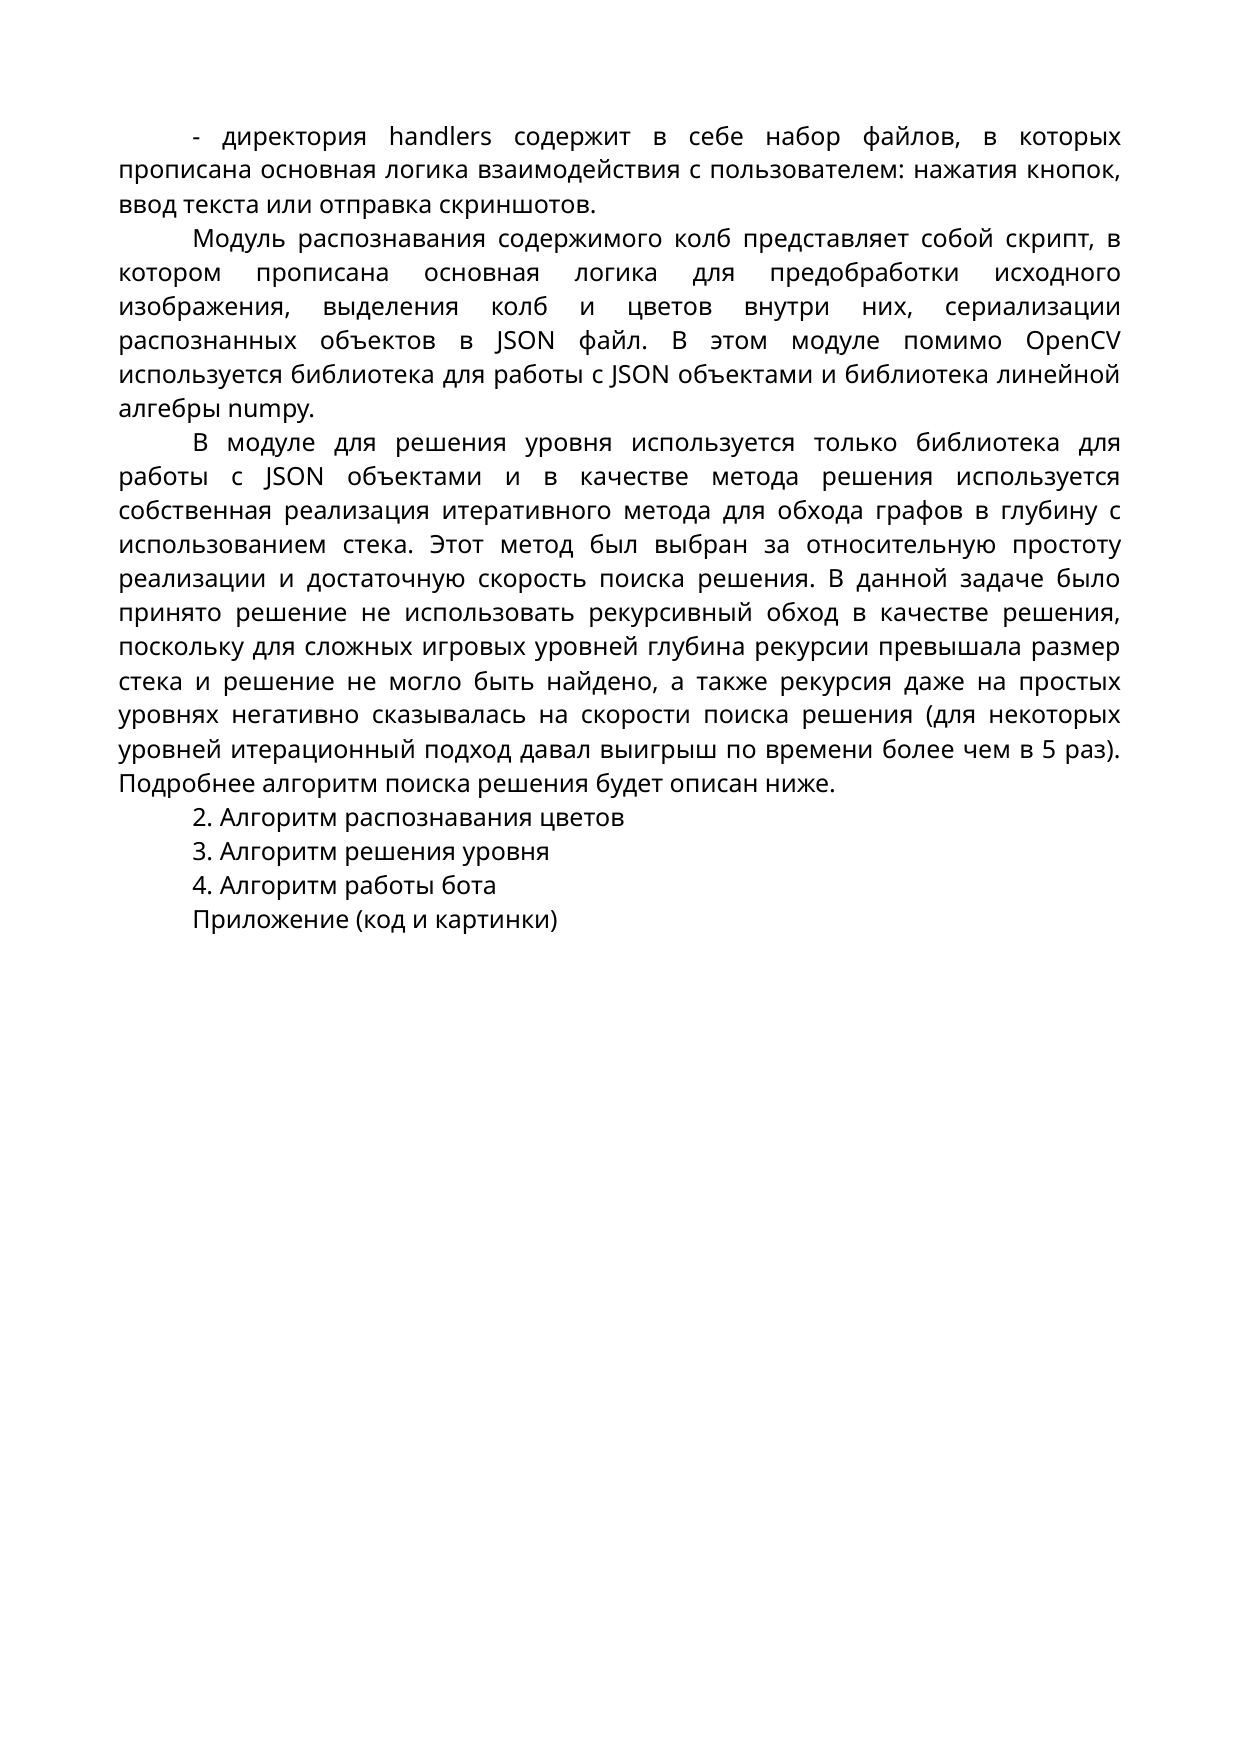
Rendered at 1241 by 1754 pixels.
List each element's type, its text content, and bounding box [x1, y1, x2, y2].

text 4. Алгоритм работы бота [118, 867, 1122, 902]
text - директория handlers содержит в себе набор файлов, в которых прописана основная логика взаимодействия с пользователем: нажатия кнопок, ввод текста или отправка скриншотов. [118, 118, 1122, 220]
text Модуль распознавания содержимого колб представляет собой скрипт, в котором прописана основная логика для предобработки исходного изображения, выделения колб и цветов внутри них, сериализации распознанных объектов в JSON файл. В этом модуле помимо OpenCV используется библиотека для работы с JSON объектами и библиотека линейной алгебры numpy. [118, 220, 1122, 425]
text Приложение (код и картинки) [118, 902, 1122, 936]
text 3. Алгоритм решения уровня [118, 833, 1122, 867]
text В модуле для решения уровня используется только библиотека для работы с JSON объектами и в качестве метода решения используется собственная реализация итеративного метода для обхода графов в глубину с использованием стека. Этот метод был выбран за относительную простоту реализации и достаточную скорость поиска решения. В данной задаче было принято решение не использовать рекурсивный обход в качестве решения, поскольку для сложных игровых уровней глубина рекурсии превышала размер стека и решение не могло быть найдено, а также рекурсия даже на простых уровнях негативно сказывалась на скорости поиска решения (для некоторых уровней итерационный подход давал выигрыш по времени более чем в 5 раз). Подробнее алгоритм поиска решения будет описан ниже. [118, 425, 1122, 799]
text 2. Алгоритм распознавания цветов [118, 799, 1122, 833]
